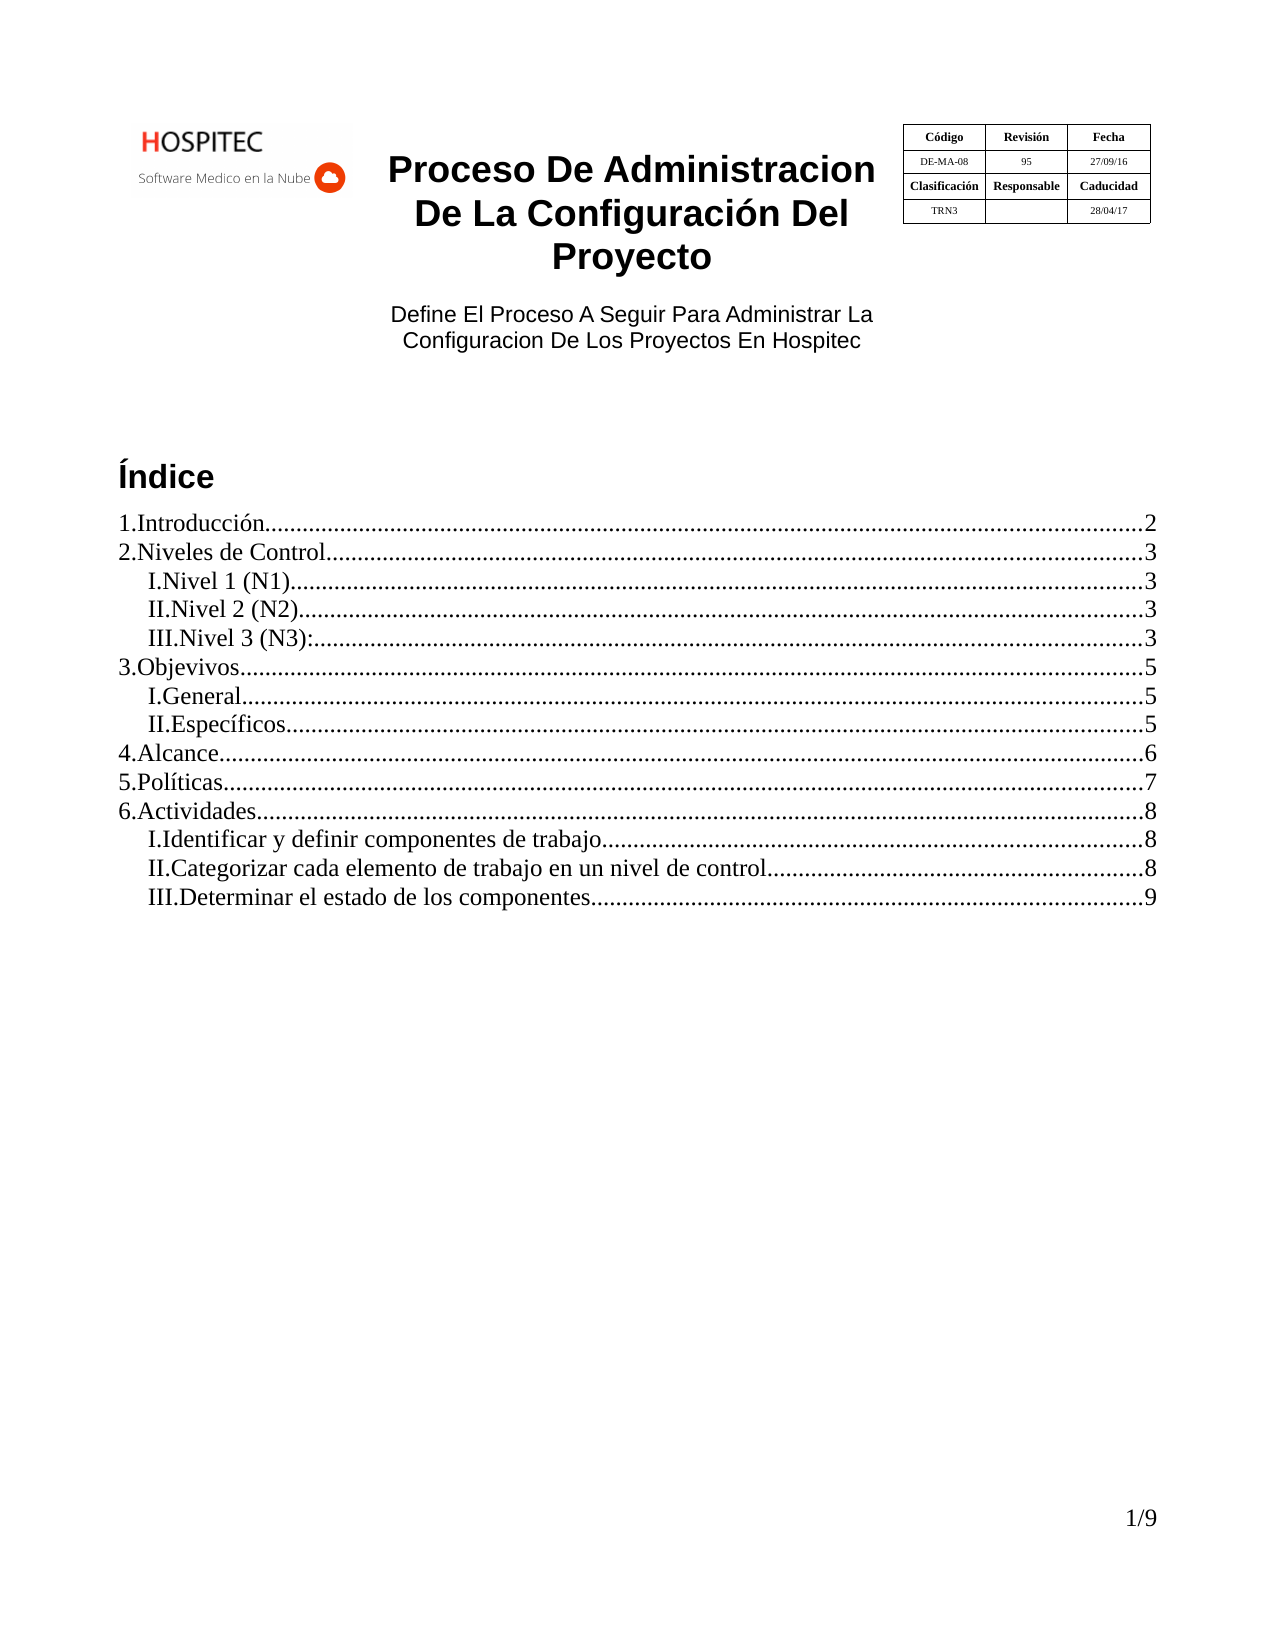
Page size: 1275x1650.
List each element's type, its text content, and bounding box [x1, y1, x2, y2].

text I.Identificar y definir componentes de trabajo. 8 [148, 824, 1157, 853]
text III.Determinar el estado de los componentes. 9 [148, 882, 1157, 911]
text 6.Actividades 8 [118, 796, 1157, 824]
text I.Nivel 1 (N1). 3 [148, 566, 1157, 594]
text 3.Objevivos 5 [118, 652, 1157, 681]
text III.Nivel 3 (N3): 3 [148, 623, 1157, 652]
text 1.Introducción 2 [118, 508, 1157, 537]
picture [131, 123, 353, 198]
text II.Categorizar cada elemento de trabajo en un nivel de control. 8 [148, 853, 1157, 882]
text II.Nivel 2 (N2). 3 [148, 594, 1157, 623]
text 4.Alcance 6 [118, 738, 1157, 767]
text 5.Políticas 7 [118, 767, 1157, 796]
text II.Específicos. 5 [148, 709, 1157, 738]
subtitle Índice [118, 457, 1157, 496]
text 2.Niveles de Control 3 [118, 537, 1157, 566]
text I.General. 5 [148, 681, 1157, 709]
